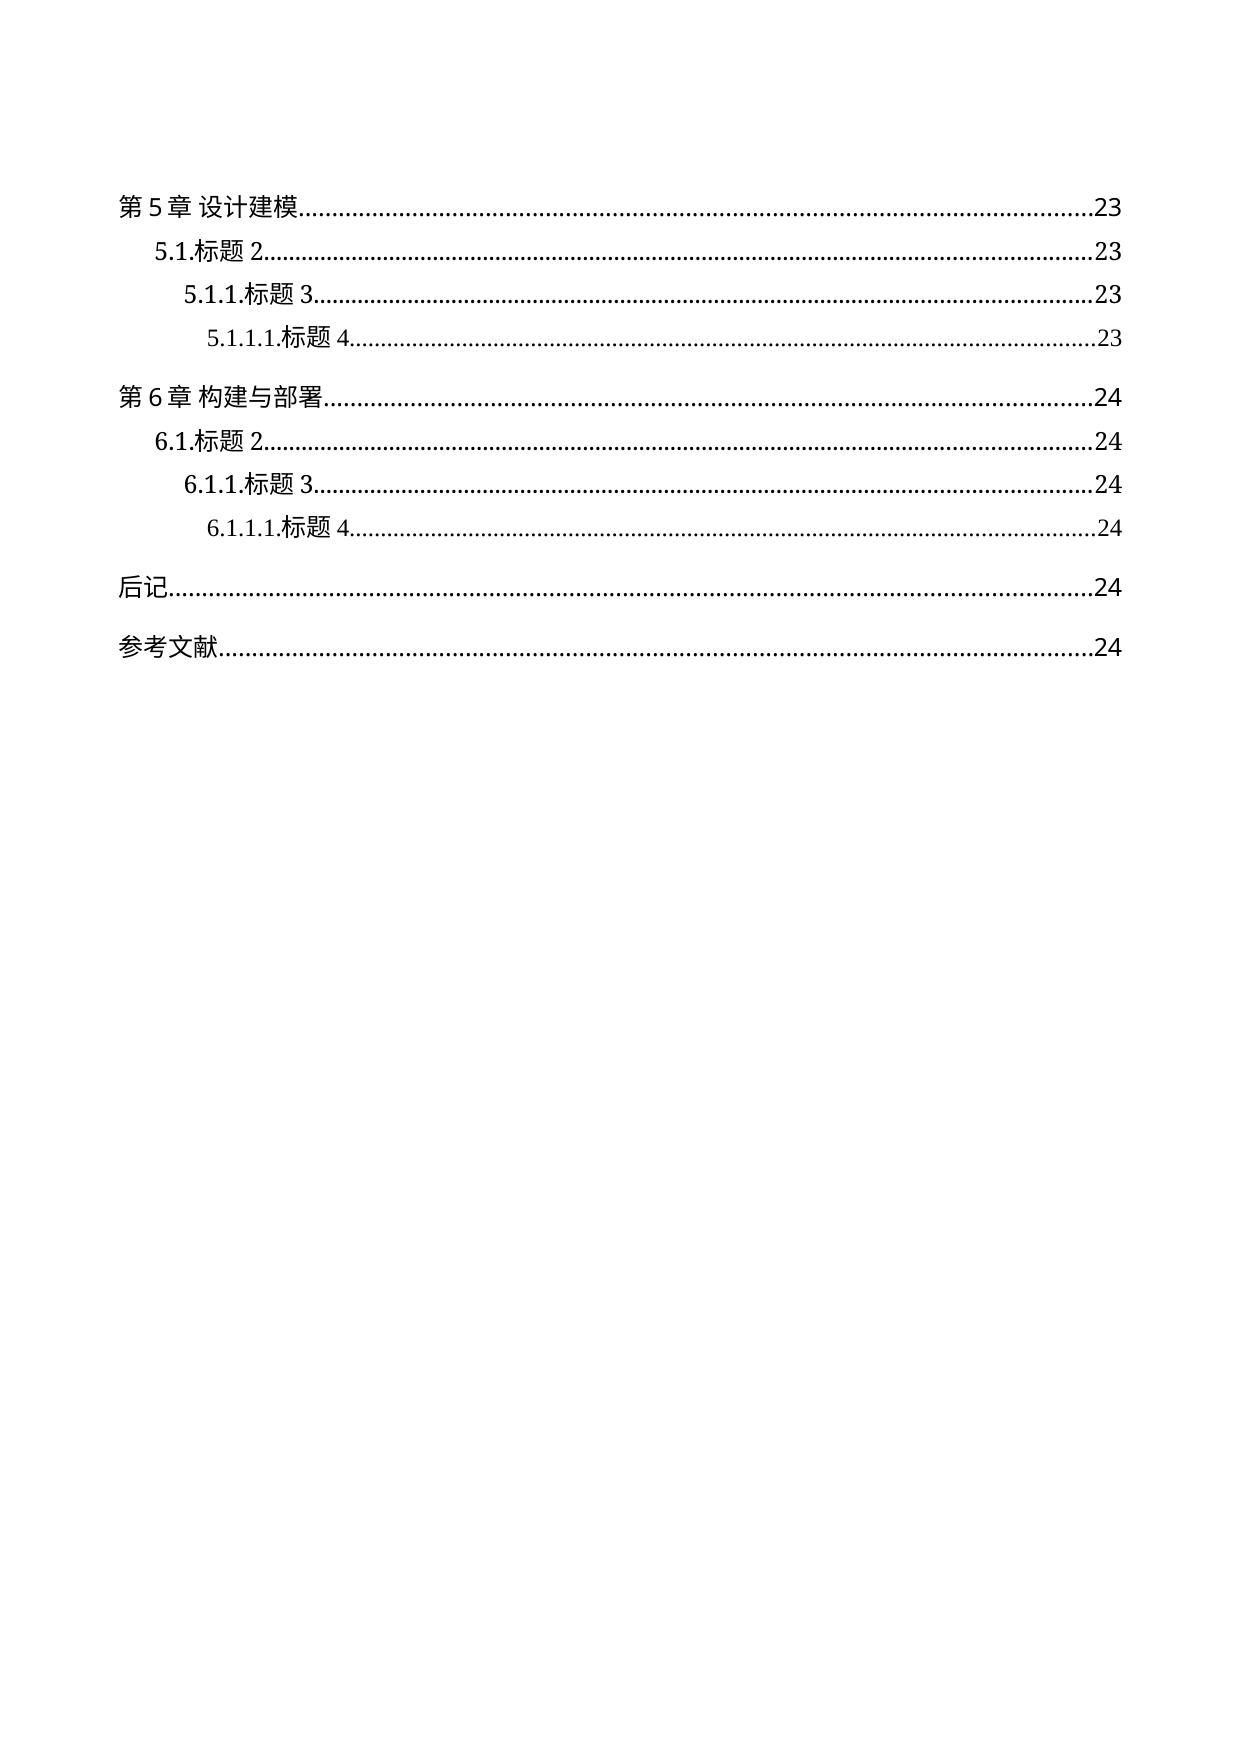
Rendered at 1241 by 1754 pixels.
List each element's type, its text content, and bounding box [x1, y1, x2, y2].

text 参考文献 24 [118, 627, 1122, 663]
text 6.1.标题2 24 [148, 421, 1122, 457]
text 后记 24 [118, 568, 1122, 604]
text 5.1.1.1.标题4 23 [207, 318, 1122, 354]
text 5.1.标题2 23 [148, 231, 1122, 267]
text 6.1.1.标题3 24 [177, 464, 1122, 501]
text 第5章 设计建模 23 [118, 188, 1122, 224]
text 第6章 构建与部署 24 [118, 378, 1122, 414]
text 6.1.1.1.标题4 24 [207, 508, 1122, 544]
text 5.1.1.标题3 23 [177, 274, 1122, 311]
